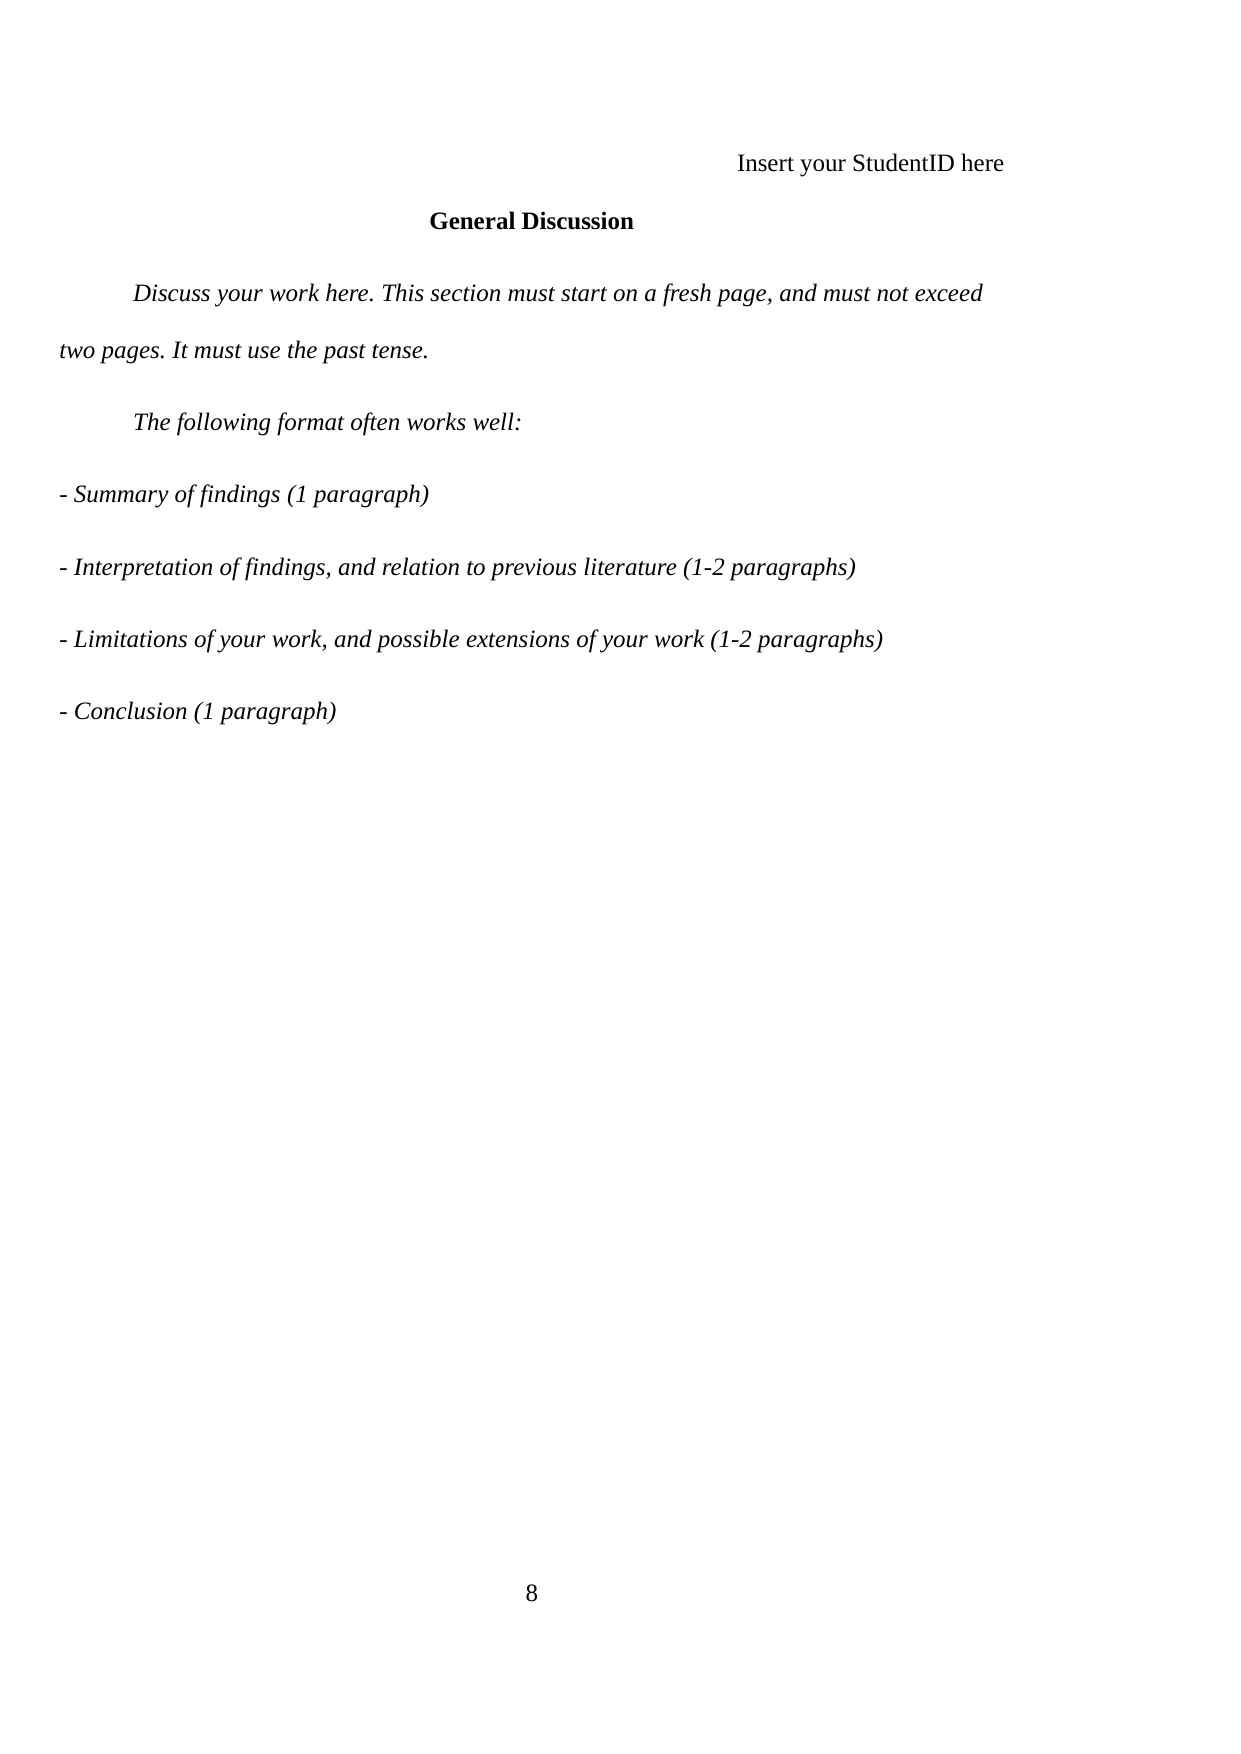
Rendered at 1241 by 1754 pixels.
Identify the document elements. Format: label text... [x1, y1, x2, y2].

text The following format often works well: [59, 407, 1004, 436]
text - Summary of findings (1 paragraph) [59, 479, 1004, 508]
text - Conclusion (1 paragraph) [59, 696, 1004, 724]
text - Limitations of your work, and possible extensions of your work (1-2 paragraphs) [59, 624, 1004, 652]
text Discuss your work here. This section must start on a fresh page, and must not exceed two pages. It must use the past tense. [59, 278, 1004, 364]
text - Interpretation of findings, and relation to previous literature (1-2 paragraphs) [59, 552, 1004, 580]
text General Discussion [59, 206, 1004, 234]
